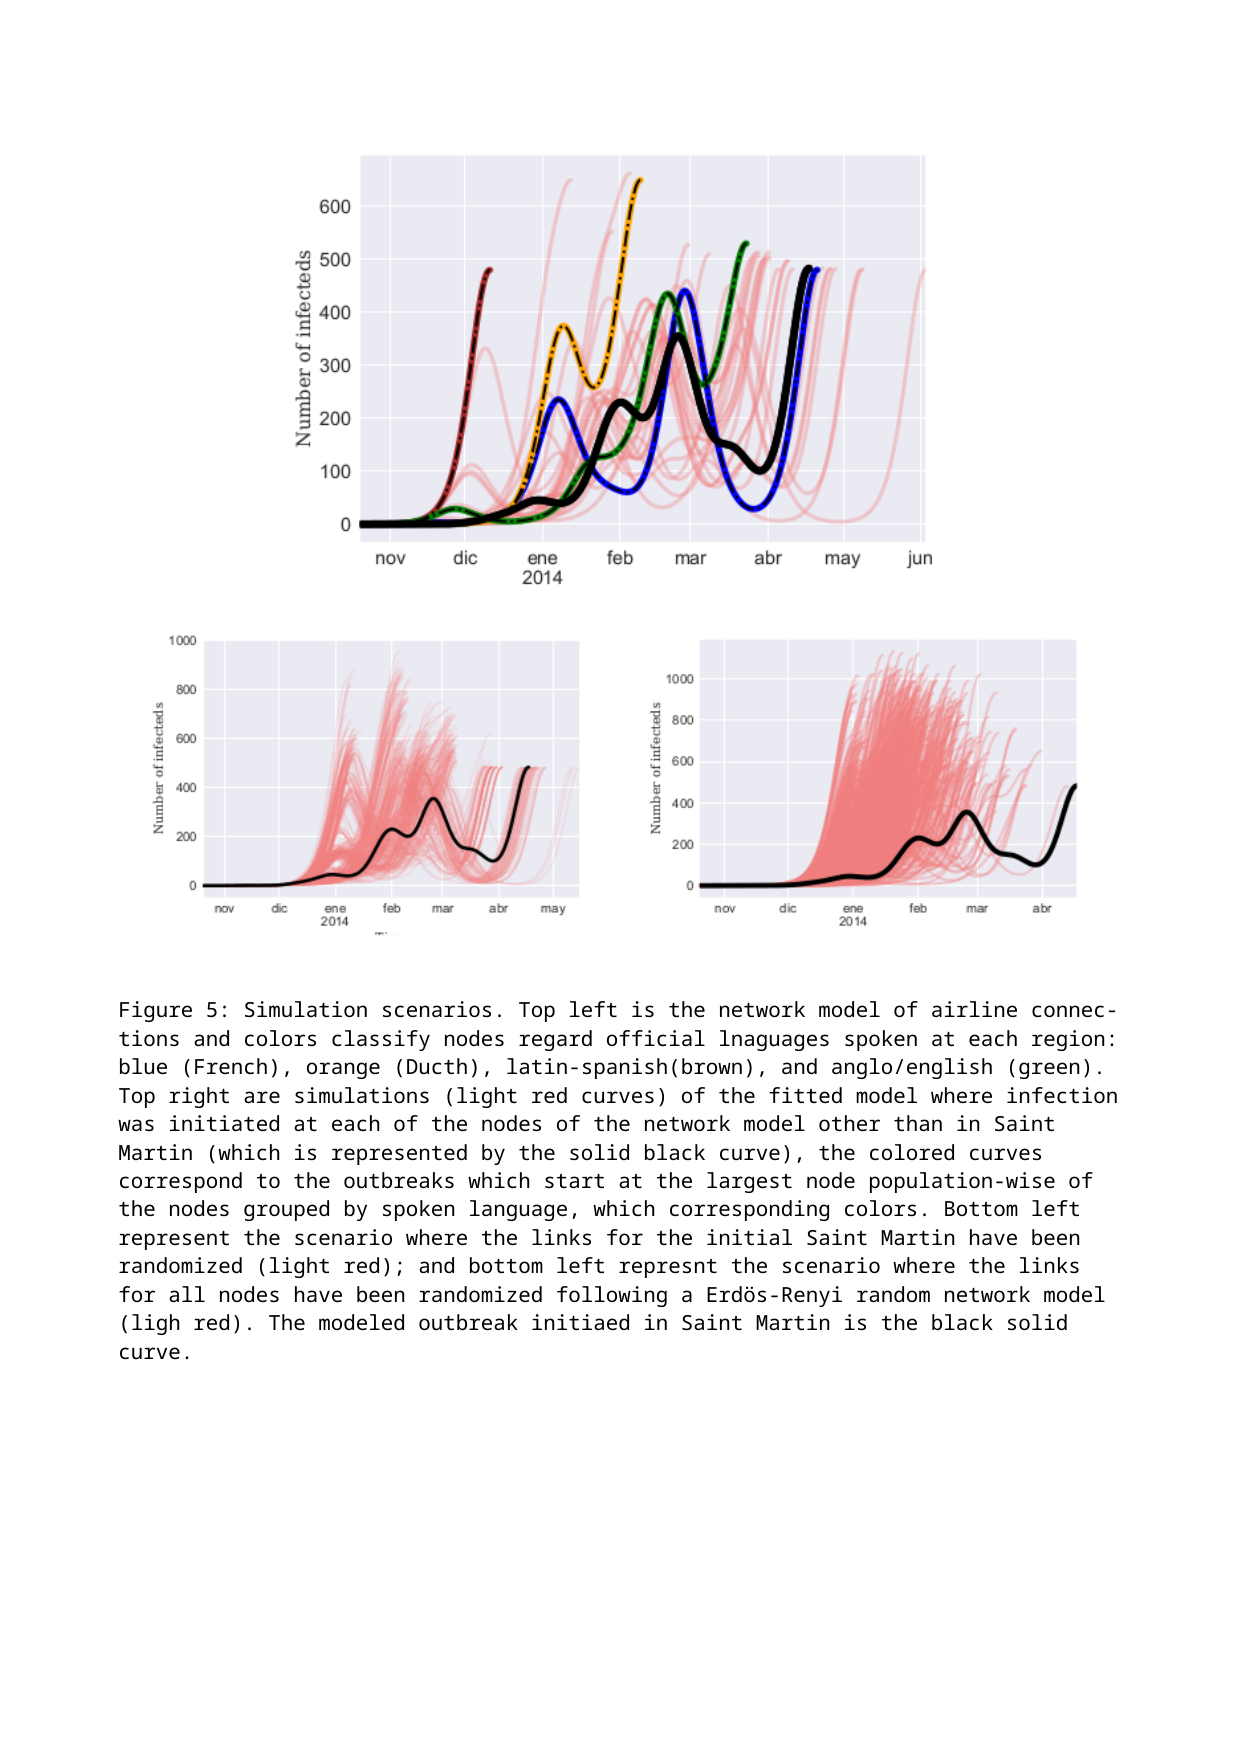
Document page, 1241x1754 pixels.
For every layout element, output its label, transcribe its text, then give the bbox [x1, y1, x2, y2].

text tions and colors classify nodes regard official lnaguages spoken at each region: blue (French), orange (Ducth), latin-spanish(brown), and anglo/english (green). Top right are simulations (light red curves) of the fitted model where infection was initiated at each of the nodes of the network model other than in Saint Martin (which is represented by the solid black curve), the colored curves correspond to the outbreaks which start at the largest node population-wise of the nodes grouped by spoken language, which corresponding colors. Bottom left represent the scenario where the links for the initial Saint Martin have been randomized (light red); and bottom left represnt the scenario where the links for all nodes have been randomized following a Erdös-Renyi random network model (ligh red). The modeled outbreak initiaed in Saint Martin is the black solid curve. [118, 1024, 1122, 1365]
picture [118, 118, 1123, 967]
text Figure 5: Simulation scenarios. Top left is the network model of airline connec- [118, 996, 1122, 1024]
